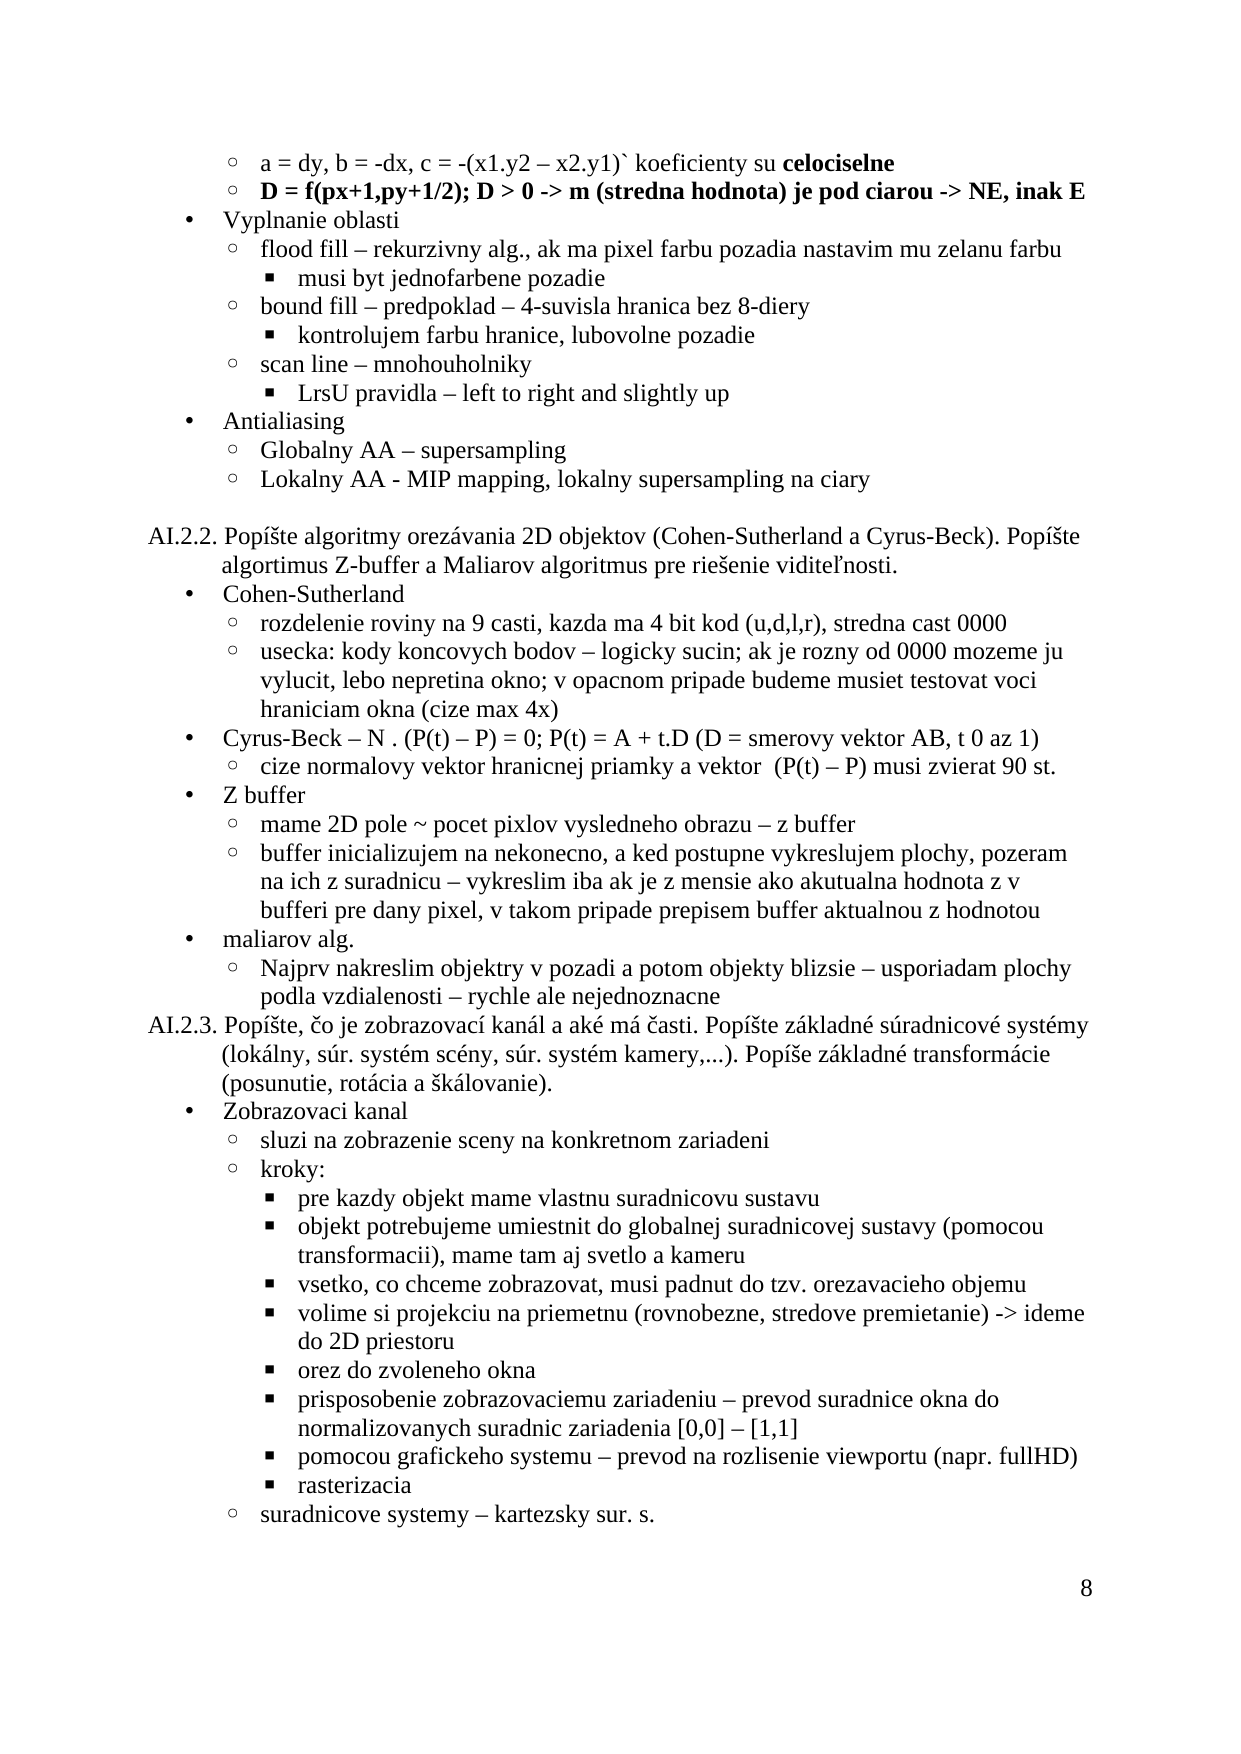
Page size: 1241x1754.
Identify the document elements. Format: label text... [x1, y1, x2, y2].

list Cyrus-Beck – N . (P(t) – P) = 0; P(t) = A + t.D (D = smerovy vektor AB, t 0 az 1) [185, 723, 1093, 751]
list sluzi na zobrazenie sceny na konkretnom zariadeni [223, 1125, 1093, 1154]
list Najprv nakreslim objektry v pozadi a potom objekty blizsie – usporiadam plochy podla vzdialenosti – rychle ale nejednoznacne [223, 953, 1093, 1010]
list bound fill – predpoklad – 4-suvisla hranica bez 8-diery [223, 291, 1093, 320]
list Z buffer [185, 780, 1093, 809]
list usecka: kody koncovych bodov – logicky sucin; ak je rozny od 0000 mozeme ju vylucit, lebo nepretina okno; v opacnom pripade budeme musiet testovat voci hraniciam okna (cize max 4x) [223, 636, 1093, 723]
list flood fill – rekurzivny alg., ak ma pixel farbu pozadia nastavim mu zelanu farbu [223, 234, 1093, 263]
list LrsU pravidla – left to right and slightly up [260, 378, 1093, 406]
list Antialiasing [185, 406, 1093, 435]
list pomocou grafickeho systemu – prevod na rozlisenie viewportu (napr. fullHD) [260, 1441, 1093, 1470]
list prisposobenie zobrazovaciemu zariadeniu – prevod suradnice okna do normalizovanych suradnic zariadenia [0,0] – [1,1] [260, 1384, 1093, 1441]
list suradnicove systemy – kartezsky sur. s. [223, 1499, 1093, 1528]
list Zobrazovaci kanal [185, 1096, 1093, 1125]
list Cohen-Sutherland [185, 579, 1093, 608]
list cize normalovy vektor hranicnej priamky a vektor (P(t) – P) musi zvierat 90 st. [223, 751, 1093, 780]
text AI.2.3. Popíšte, čo je zobrazovací kanál a aké má časti. Popíšte základné súradnicové systémy (lokálny, súr. systém scény, súr. systém kamery,...). Popíše základné transformácie (posunutie, rotácia a škálovanie). [148, 1010, 1093, 1096]
list buffer inicializujem na nekonecno, a ked postupne vykreslujem plochy, pozeram na ich z suradnicu – vykreslim iba ak je z mensie ako akutualna hodnota z v bufferi pre dany pixel, v takom pripade prepisem buffer aktualnou z hodnotou [223, 838, 1093, 924]
list Lokalny AA - MIP mapping, lokalny supersampling na ciary [223, 464, 1093, 493]
list maliarov alg. [185, 924, 1093, 953]
list mame 2D pole ~ pocet pixlov vysledneho obrazu – z buffer [223, 809, 1093, 838]
list kroky: [223, 1154, 1093, 1183]
list kontrolujem farbu hranice, lubovolne pozadie [260, 320, 1093, 349]
list rasterizacia [260, 1470, 1093, 1499]
list orez do zvoleneho okna [260, 1355, 1093, 1384]
list volime si projekciu na priemetnu (rovnobezne, stredove premietanie) -> ideme do 2D priestoru [260, 1298, 1093, 1355]
list D = f(px+1,py+1/2); D > 0 -> m (stredna hodnota) je pod ciarou -> NE, inak E [223, 176, 1093, 205]
list Vyplnanie oblasti [185, 205, 1093, 234]
list vsetko, co chceme zobrazovat, musi padnut do tzv. orezavacieho objemu [260, 1269, 1093, 1298]
text AI.2.2. Popíšte algoritmy orezávania 2D objektov (Cohen-Sutherland a Cyrus-Beck). Popíšte algortimus Z-buffer a Maliarov algoritmus pre riešenie viditeľnosti. [148, 521, 1093, 579]
list Globalny AA – supersampling [223, 435, 1093, 464]
list a = dy, b = -dx, c = -(x1.y2 – x2.y1)` koeficienty su celociselne [223, 148, 1093, 176]
list musi byt jednofarbene pozadie [260, 263, 1093, 291]
list objekt potrebujeme umiestnit do globalnej suradnicovej sustavy (pomocou transformacii), mame tam aj svetlo a kameru [260, 1211, 1093, 1269]
list pre kazdy objekt mame vlastnu suradnicovu sustavu [260, 1183, 1093, 1211]
list scan line – mnohouholniky [223, 349, 1093, 378]
list rozdelenie roviny na 9 casti, kazda ma 4 bit kod (u,d,l,r), stredna cast 0000 [223, 608, 1093, 636]
